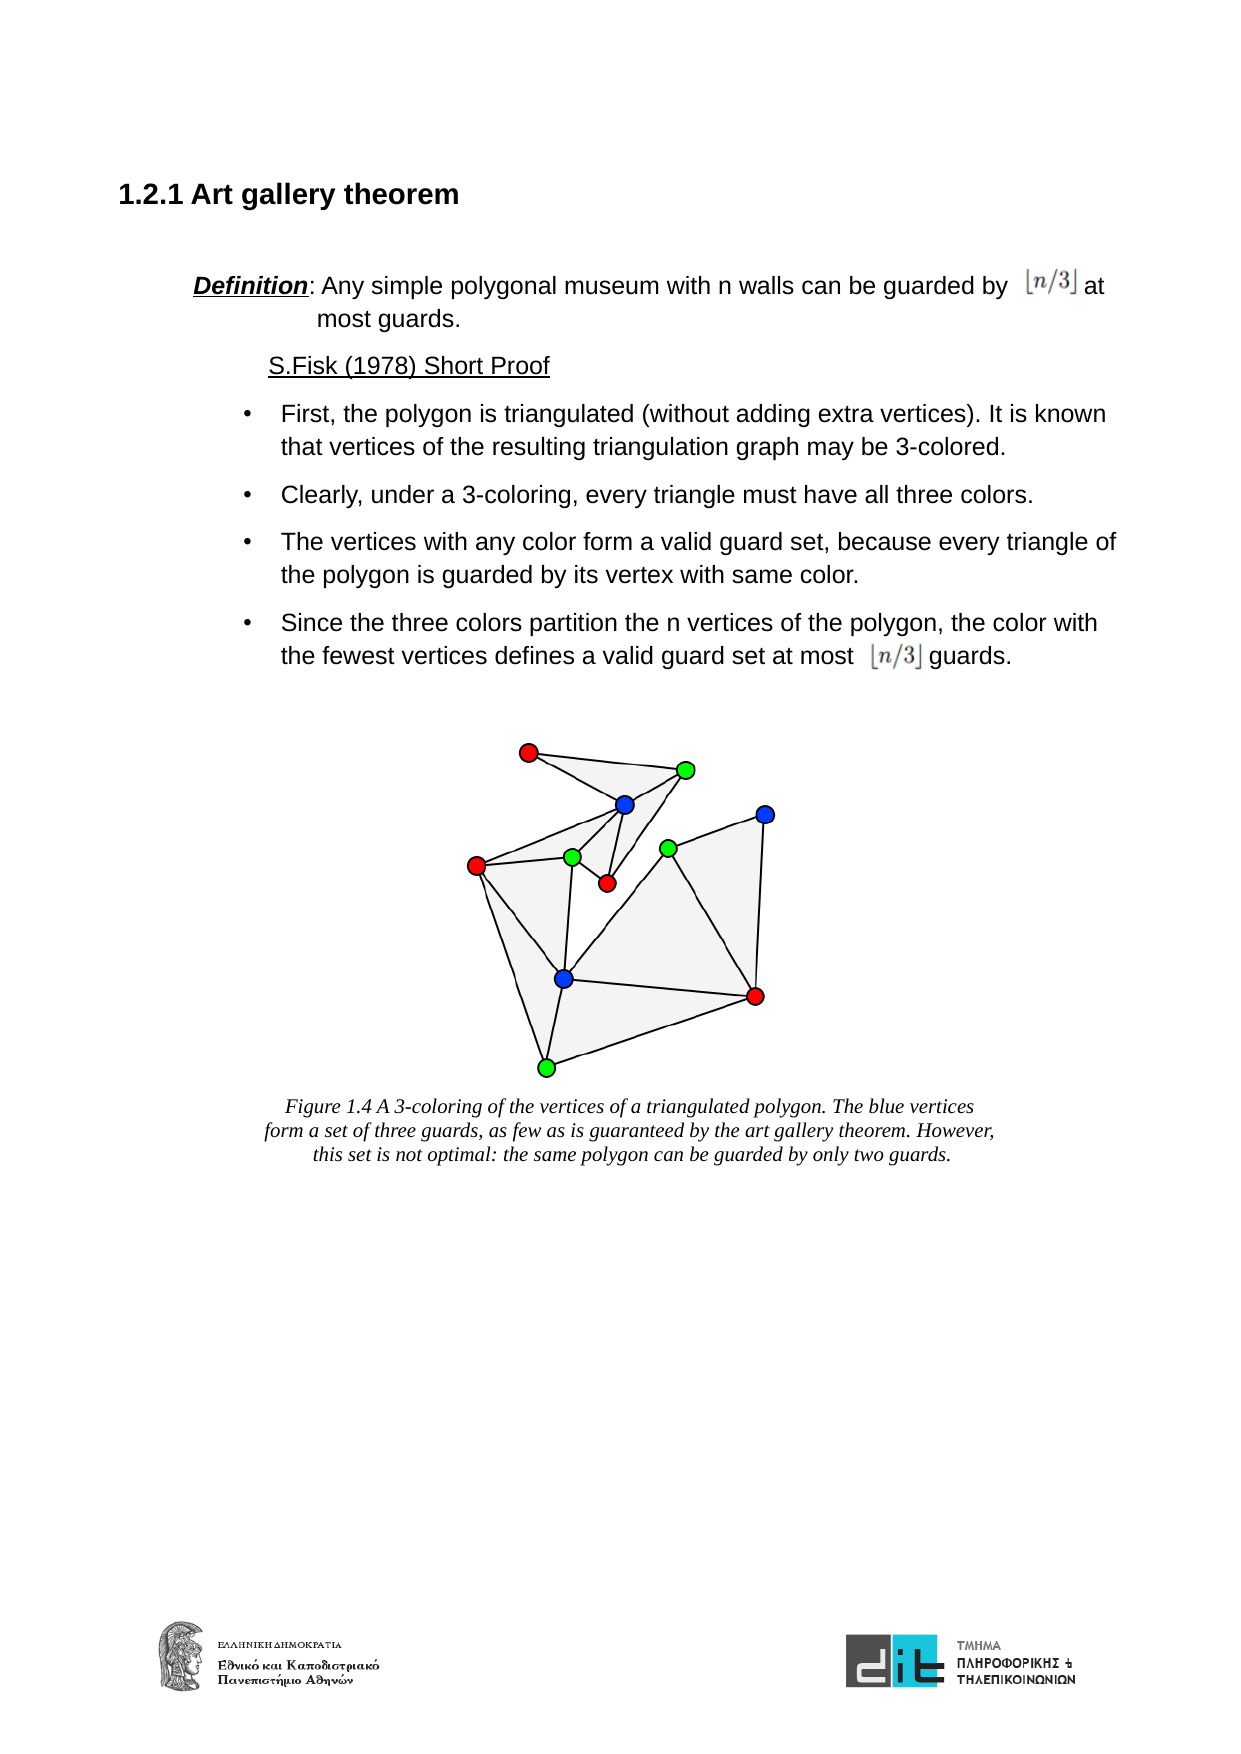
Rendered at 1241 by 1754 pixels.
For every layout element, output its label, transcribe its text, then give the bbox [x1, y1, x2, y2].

list Since the three colors partition the n vertices of the polygon, the color with the fewest vertices defines a valid guard set at most guards. [243, 608, 1122, 670]
picture [118, 1607, 1123, 1708]
subtitle 1.2.1 Art gallery theorem [118, 177, 1122, 211]
picture [455, 736, 786, 1084]
list The vertices with any color form a valid guard set, because every triangle of the polygon is guarded by its vertex with same color. [243, 527, 1122, 589]
picture [1016, 266, 1084, 301]
list Clearly, under a 3-coloring, every triangle must have all three colors. [243, 480, 1122, 508]
text S.Fisk (1978) Short Proof [118, 351, 1122, 380]
list Definition: Any simple polygonal museum with n walls can be guarded by at most guards. [156, 271, 1122, 332]
picture [861, 640, 929, 676]
list First, the polygon is triangulated (without adding extra vertices). It is known that vertices of the resulting triangulation graph may be 3-colored. [243, 399, 1122, 461]
